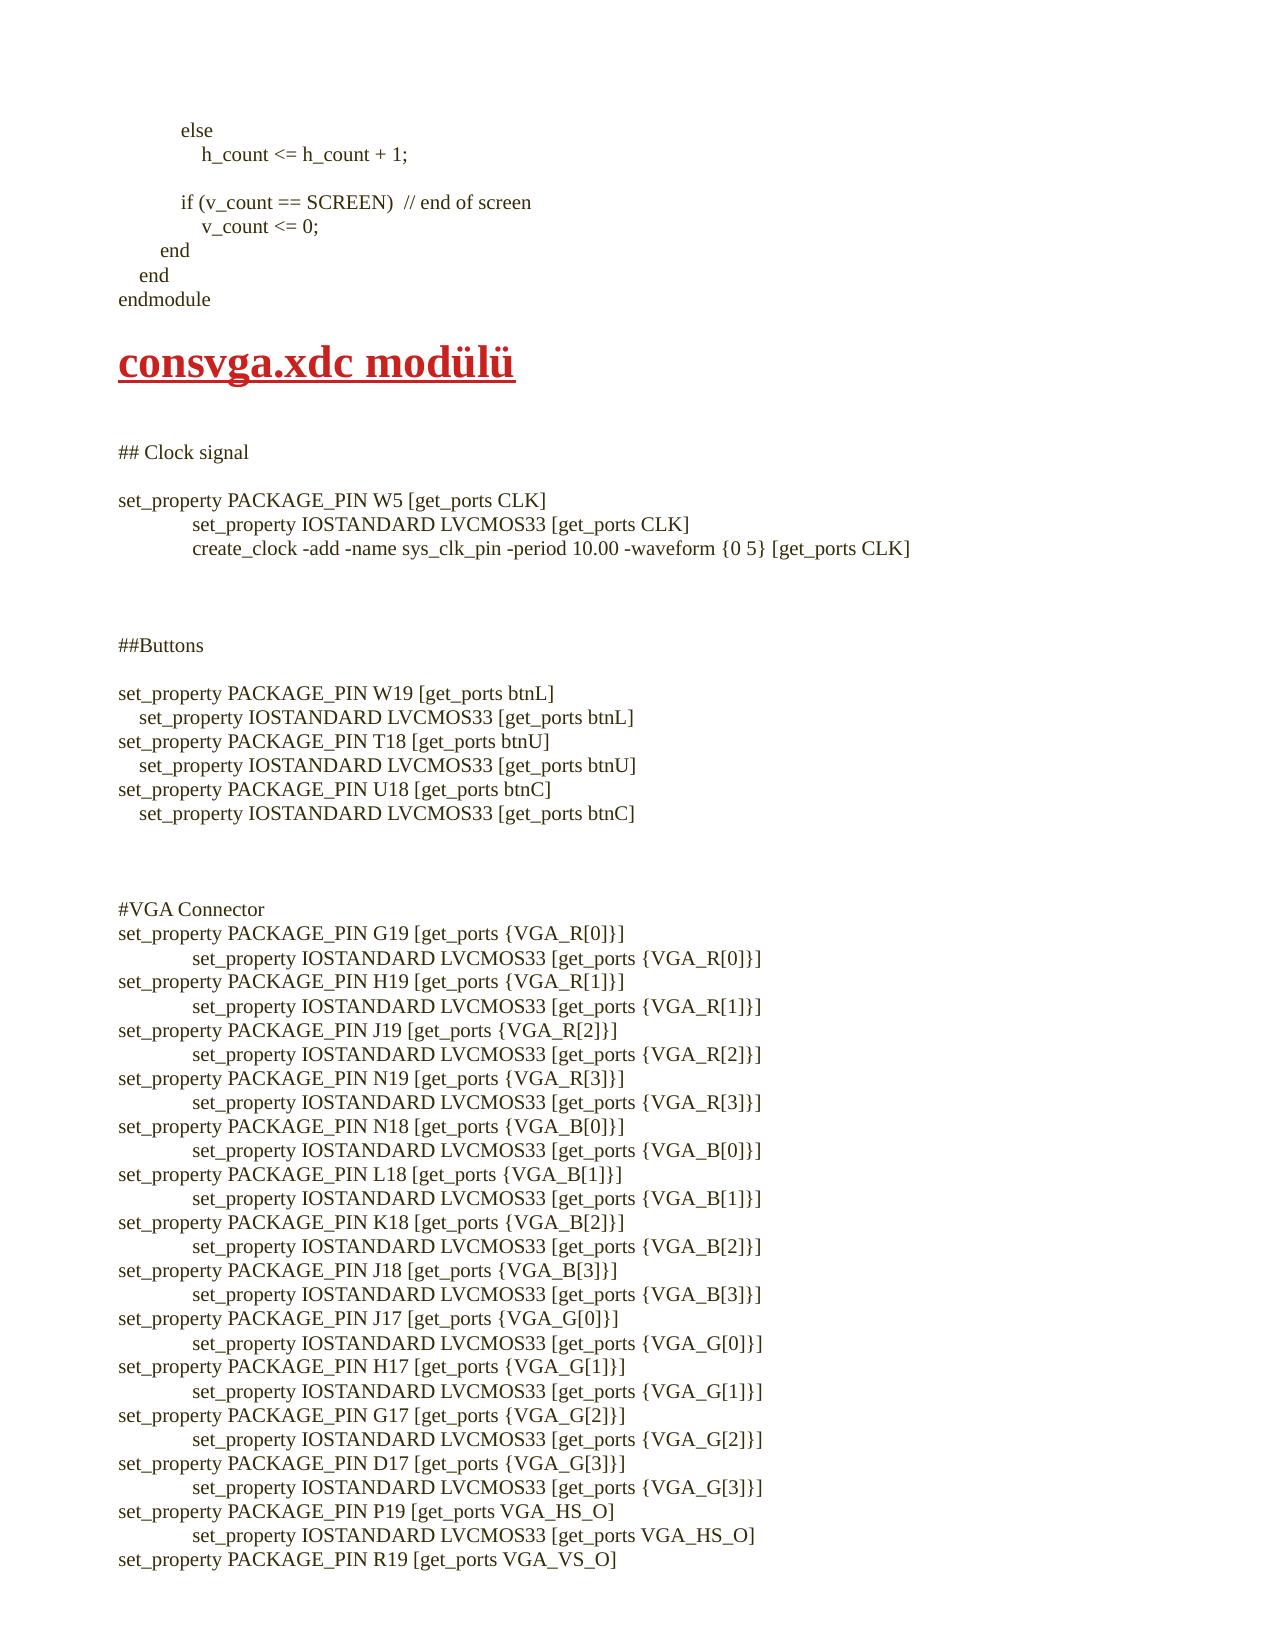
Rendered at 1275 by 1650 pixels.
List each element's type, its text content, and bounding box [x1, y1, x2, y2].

text set_property IOSTANDARD LVCMOS33 [get_ports btnU] [118, 753, 1211, 777]
text set_property PACKAGE_PIN H19 [get_ports {VGA_R[1]}] [118, 969, 1211, 993]
text ## Clock signal [118, 440, 1211, 464]
text set_property PACKAGE_PIN G17 [get_ports {VGA_G[2]}] [118, 1403, 1211, 1427]
text set_property IOSTANDARD LVCMOS33 [get_ports {VGA_B[1]}] [118, 1186, 1211, 1210]
text set_property PACKAGE_PIN J17 [get_ports {VGA_G[0]}] [118, 1306, 1211, 1330]
text ##Buttons [118, 633, 1211, 657]
text set_property IOSTANDARD LVCMOS33 [get_ports CLK] [118, 512, 1211, 536]
text set_property IOSTANDARD LVCMOS33 [get_ports {VGA_G[0]}] [118, 1330, 1211, 1354]
text set_property PACKAGE_PIN J18 [get_ports {VGA_B[3]}] [118, 1258, 1211, 1282]
text set_property IOSTANDARD LVCMOS33 [get_ports {VGA_G[2]}] [118, 1427, 1211, 1451]
text set_property PACKAGE_PIN L18 [get_ports {VGA_B[1]}] [118, 1162, 1211, 1186]
text set_property PACKAGE_PIN W19 [get_ports btnL] [118, 681, 1211, 705]
text consvga.xdc modülü [118, 335, 1211, 387]
text set_property IOSTANDARD LVCMOS33 [get_ports {VGA_R[1]}] [118, 993, 1211, 1018]
text set_property IOSTANDARD LVCMOS33 [get_ports {VGA_B[0]}] [118, 1138, 1211, 1162]
text set_property PACKAGE_PIN W5 [get_ports CLK] [118, 488, 1211, 512]
text set_property IOSTANDARD LVCMOS33 [get_ports {VGA_R[2]}] [118, 1042, 1211, 1066]
text #VGA Connector [118, 897, 1211, 921]
text set_property IOSTANDARD LVCMOS33 [get_ports {VGA_R[0]}] [118, 945, 1211, 969]
text set_property PACKAGE_PIN H17 [get_ports {VGA_G[1]}] [118, 1354, 1211, 1378]
text set_property IOSTANDARD LVCMOS33 [get_ports {VGA_B[3]}] [118, 1282, 1211, 1306]
text set_property PACKAGE_PIN T18 [get_ports btnU] [118, 729, 1211, 753]
text else [118, 118, 1211, 142]
text if (v_count == SCREEN) // end of screen [118, 190, 1211, 214]
text set_property PACKAGE_PIN D17 [get_ports {VGA_G[3]}] [118, 1451, 1211, 1475]
text set_property IOSTANDARD LVCMOS33 [get_ports {VGA_R[3]}] [118, 1090, 1211, 1114]
text set_property IOSTANDARD LVCMOS33 [get_ports VGA_HS_O] [118, 1523, 1211, 1547]
text h_count <= h_count + 1; [118, 142, 1211, 166]
text set_property PACKAGE_PIN N18 [get_ports {VGA_B[0]}] [118, 1114, 1211, 1138]
text set_property IOSTANDARD LVCMOS33 [get_ports {VGA_B[2]}] [118, 1234, 1211, 1258]
text set_property PACKAGE_PIN N19 [get_ports {VGA_R[3]}] [118, 1066, 1211, 1090]
text set_property PACKAGE_PIN U18 [get_ports btnC] [118, 777, 1211, 801]
text create_clock -add -name sys_clk_pin -period 10.00 -waveform {0 5} [get_ports CLK] [118, 536, 1211, 560]
text end [118, 238, 1211, 262]
text set_property IOSTANDARD LVCMOS33 [get_ports btnL] [118, 705, 1211, 729]
text end [118, 262, 1211, 287]
text v_count <= 0; [118, 214, 1211, 238]
text set_property IOSTANDARD LVCMOS33 [get_ports btnC] [118, 801, 1211, 825]
text set_property PACKAGE_PIN K18 [get_ports {VGA_B[2]}] [118, 1210, 1211, 1234]
text set_property PACKAGE_PIN J19 [get_ports {VGA_R[2]}] [118, 1018, 1211, 1042]
text set_property PACKAGE_PIN R19 [get_ports VGA_VS_O] [118, 1547, 1211, 1571]
text set_property IOSTANDARD LVCMOS33 [get_ports {VGA_G[1]}] [118, 1378, 1211, 1403]
text endmodule [118, 287, 1211, 311]
text set_property PACKAGE_PIN P19 [get_ports VGA_HS_O] [118, 1499, 1211, 1523]
text set_property PACKAGE_PIN G19 [get_ports {VGA_R[0]}] [118, 921, 1211, 945]
text set_property IOSTANDARD LVCMOS33 [get_ports {VGA_G[3]}] [118, 1475, 1211, 1499]
